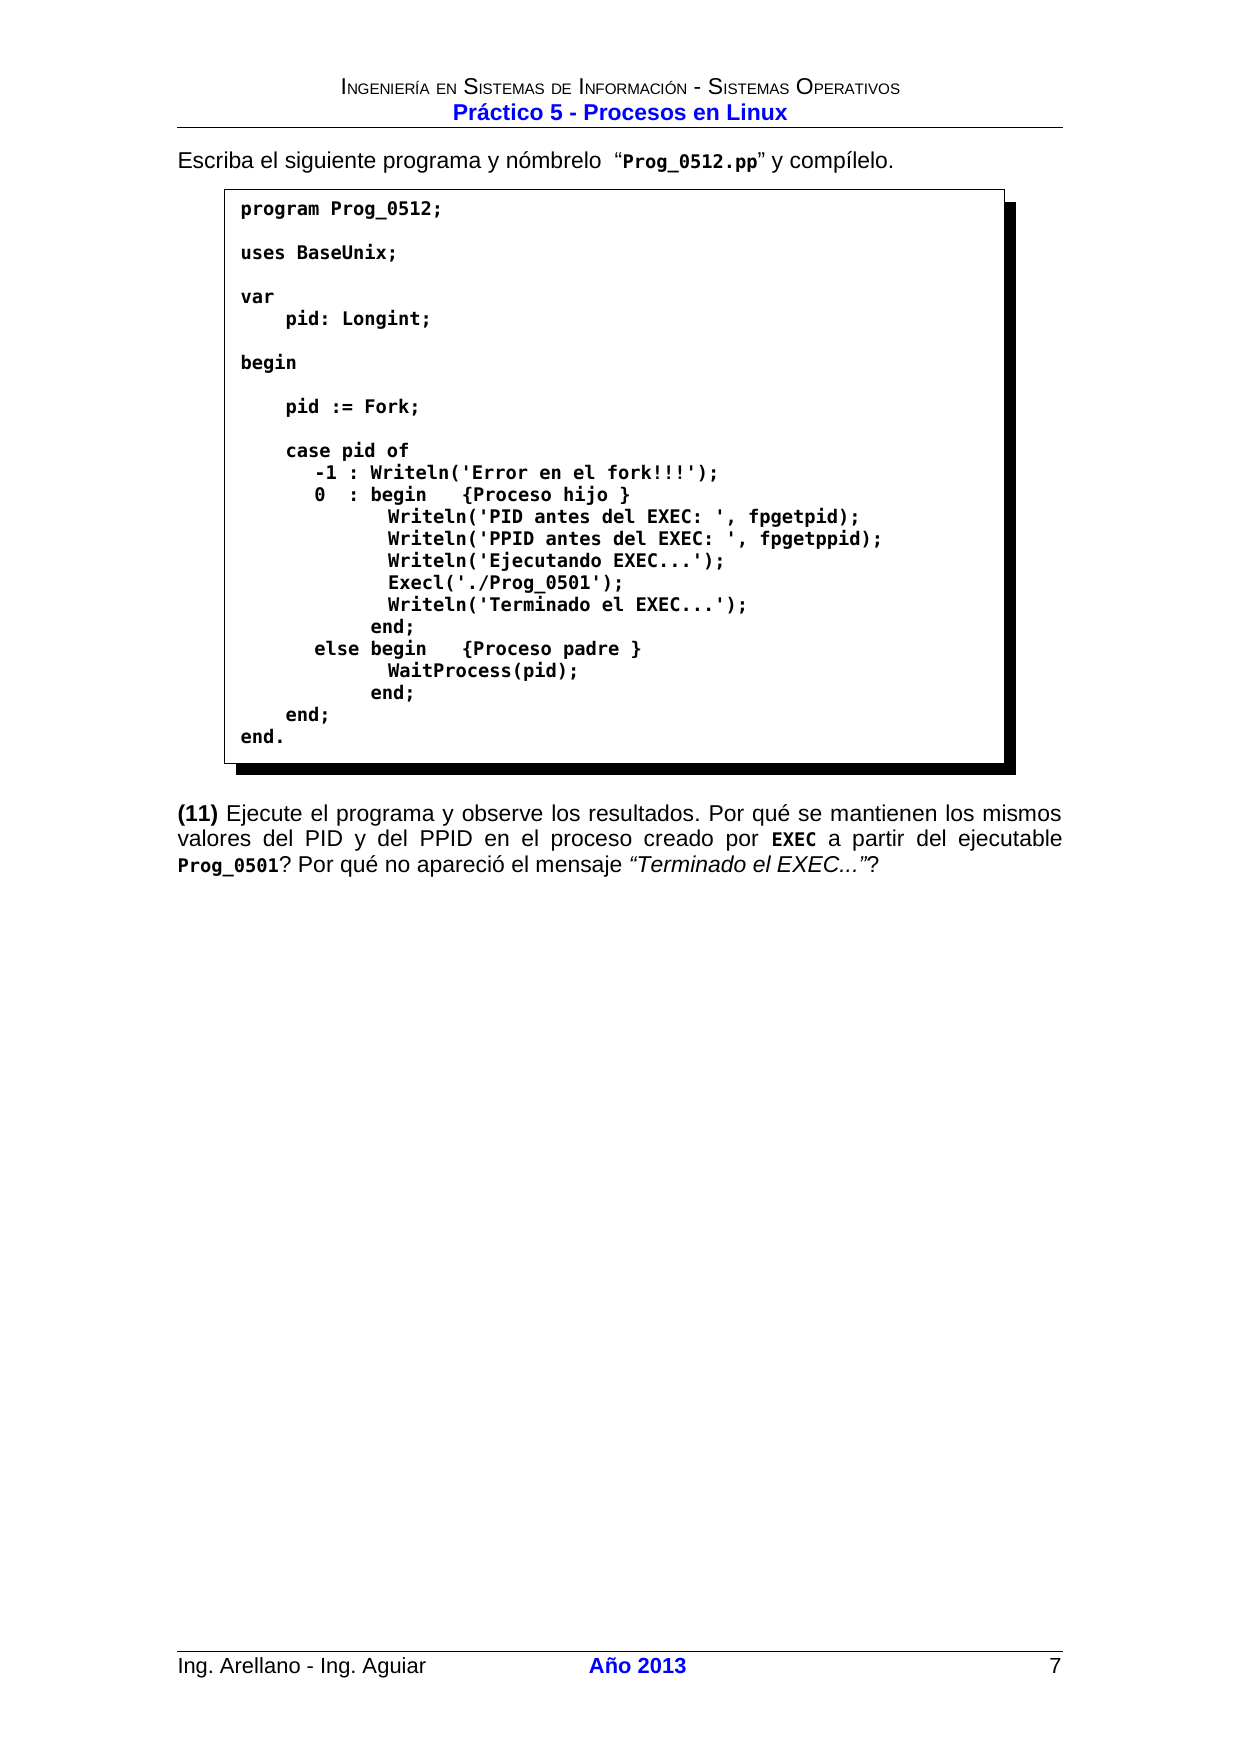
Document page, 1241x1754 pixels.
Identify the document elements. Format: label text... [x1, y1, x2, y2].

text Escriba el siguiente programa y nómbrelo “Prog_0512.pp” y compílelo. [177, 148, 1063, 173]
text pid: Longint; [240, 308, 987, 330]
text end; [240, 704, 987, 726]
text begin [240, 352, 987, 374]
text else begin {Proceso padre } [240, 638, 987, 660]
text var [240, 286, 987, 308]
text -1 : Writeln('Error en el fork!!!'); [240, 462, 987, 484]
text uses BaseUnix; [240, 242, 987, 264]
text pid := Fork; [240, 396, 987, 418]
text Writeln('Terminado el EXEC...'); [240, 594, 987, 616]
text end; [240, 616, 987, 638]
text (11) Ejecute el programa y observe los resultados. Por qué se mantienen los mismos valores del PID y del PPID en el proceso creado por EXEC a partir del ejecutable Prog_0501? Por qué no apareció el mensaje “Terminado el EXEC...”? [177, 801, 1063, 877]
text WaitProcess(pid); [240, 660, 987, 682]
text Execl('./Prog_0501'); [240, 572, 987, 594]
text end; [240, 682, 987, 704]
text Writeln('PID antes del EXEC: ', fpgetpid); [240, 506, 987, 528]
text case pid of [240, 440, 987, 462]
text Writeln('PPID antes del EXEC: ', fpgetppid); [240, 528, 987, 550]
text 0 : begin {Proceso hijo } [240, 484, 987, 506]
text Writeln('Ejecutando EXEC...'); [240, 550, 987, 572]
text end. [240, 726, 987, 748]
text program Prog_0512; [240, 198, 987, 220]
